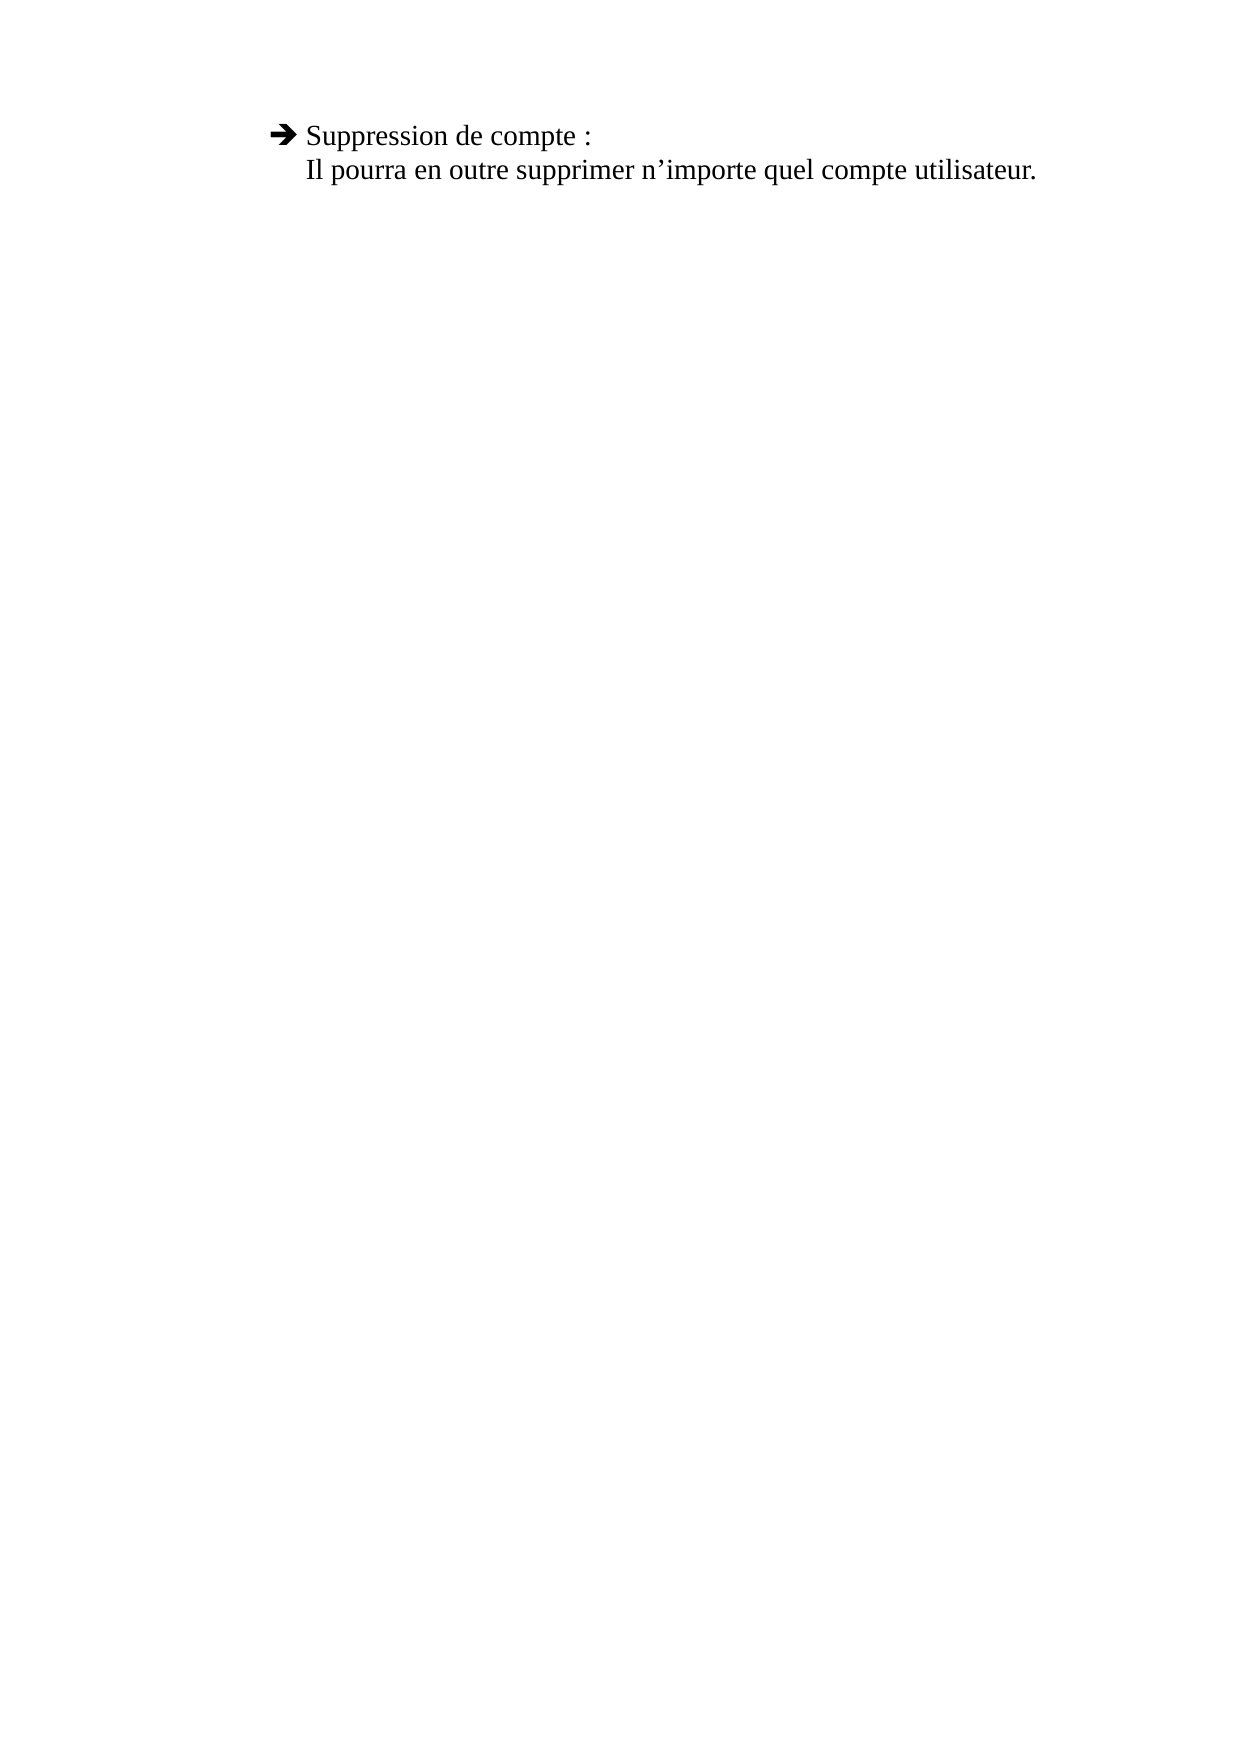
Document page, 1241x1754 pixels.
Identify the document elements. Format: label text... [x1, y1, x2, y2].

list Suppression de compte : Il pourra en outre supprimer n’importe quel compte utilisateur. [268, 118, 1122, 185]
